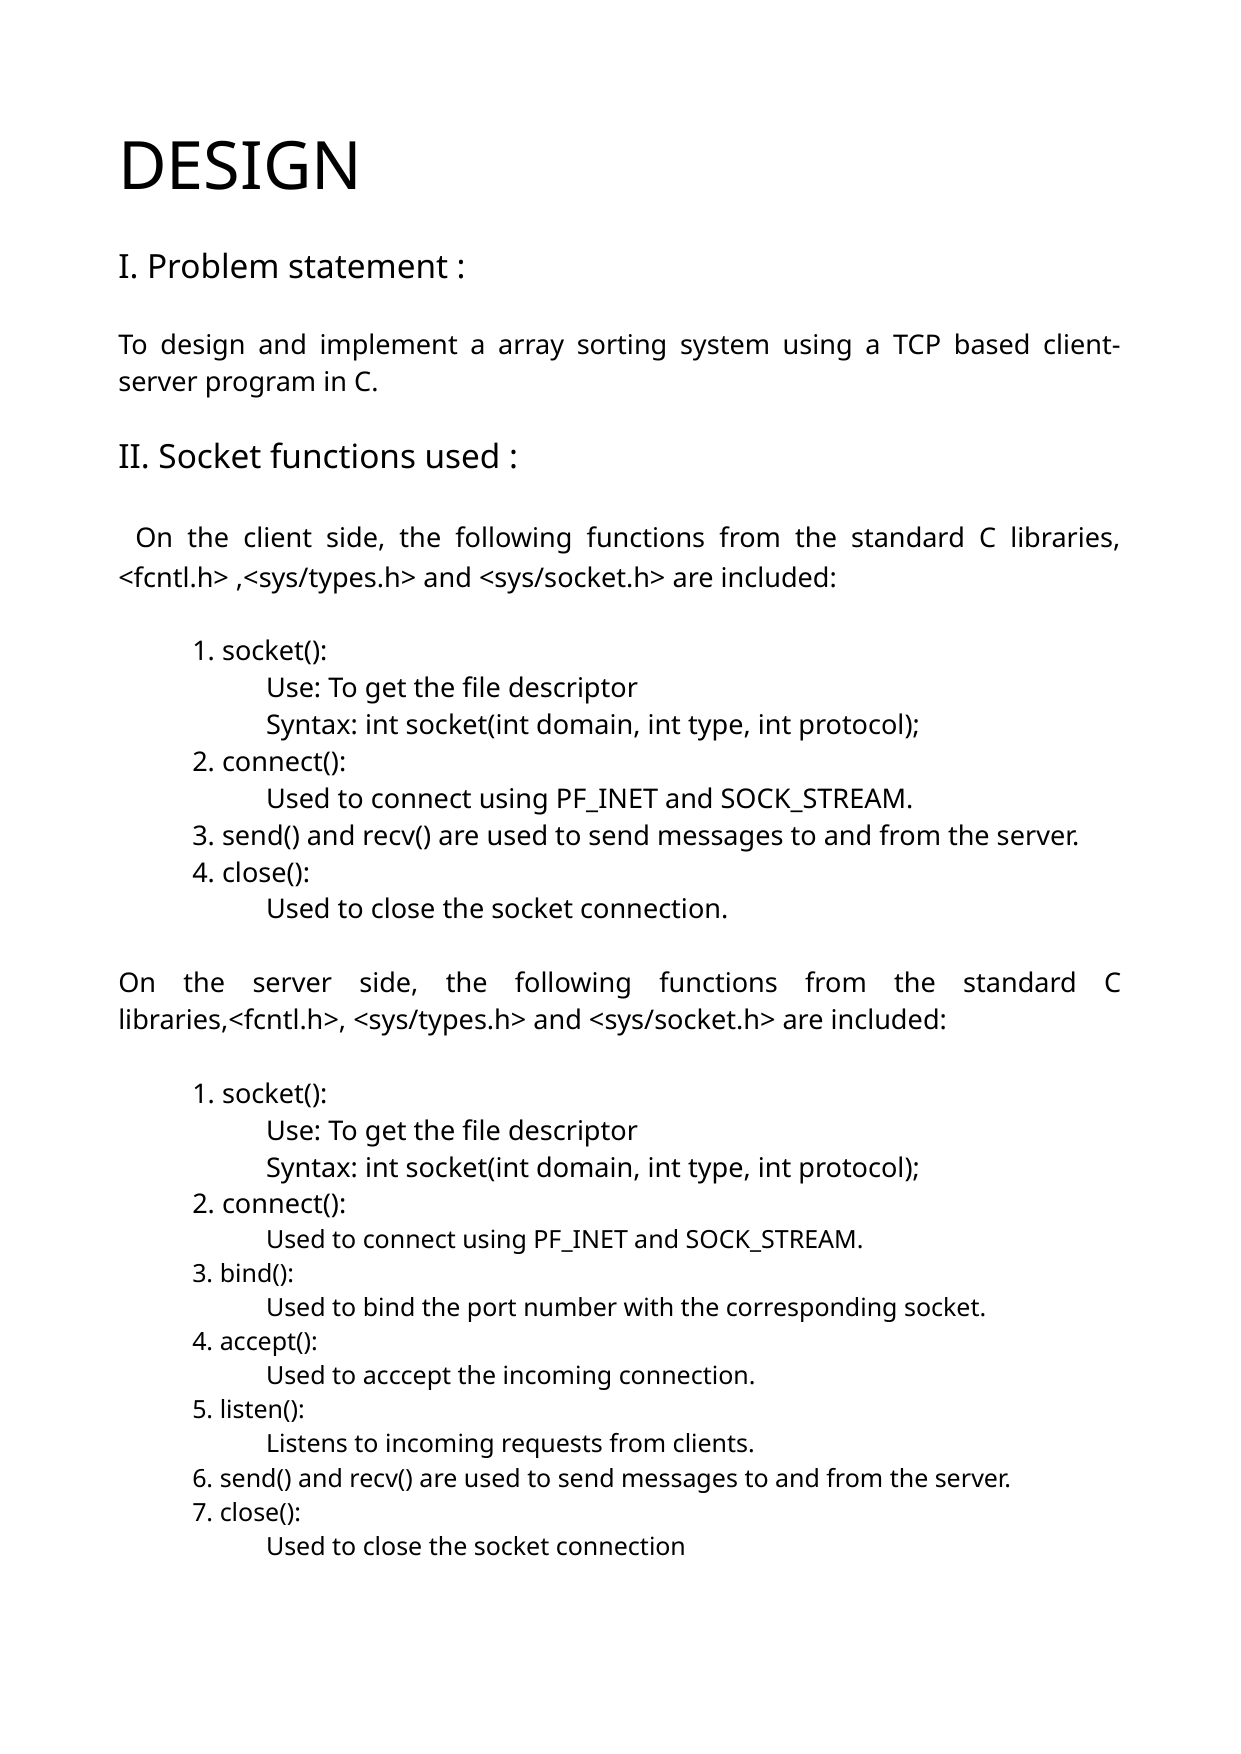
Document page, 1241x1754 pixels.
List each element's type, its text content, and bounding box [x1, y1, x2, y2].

text Syntax: int socket(int domain, int type, int protocol); [118, 706, 1122, 742]
text DESIGN [118, 118, 1122, 209]
text 4. close(): [118, 853, 1122, 890]
text Used to connect using PF_INET and SOCK_STREAM. [118, 1222, 1122, 1256]
text I. Problem statement : [118, 243, 1122, 288]
text Listens to incoming requests from clients. [118, 1426, 1122, 1460]
text Used to close the socket connection. [118, 890, 1122, 927]
text 4. accept(): [118, 1324, 1122, 1358]
text Used to bind the port number with the corresponding socket. [118, 1290, 1122, 1324]
text 1. socket(): [118, 1074, 1122, 1111]
text 5. listen(): [118, 1392, 1122, 1426]
text Used to connect using PF_INET and SOCK_STREAM. [118, 779, 1122, 816]
text To design and implement a array sorting system using a TCP based client-server program in C. [118, 325, 1122, 399]
text 1. socket(): [118, 632, 1122, 669]
text Use: To get the file descriptor [118, 669, 1122, 706]
text Used to acccept the incoming connection. [118, 1358, 1122, 1392]
text 2. connect(): [118, 742, 1122, 779]
text 2. connect(): [118, 1185, 1122, 1222]
text 6. send() and recv() are used to send messages to and from the server. [118, 1460, 1122, 1494]
text 7. close(): [118, 1494, 1122, 1528]
text Syntax: int socket(int domain, int type, int protocol); [118, 1148, 1122, 1185]
text II. Socket functions used : [118, 433, 1122, 478]
text Used to close the socket connection [118, 1528, 1122, 1562]
text Use: To get the file descriptor [118, 1111, 1122, 1148]
text 3. send() and recv() are used to send messages to and from the server. [118, 816, 1122, 853]
text On the server side, the following functions from the standard C libraries,<fcntl.h>, <sys/types.h> and <sys/socket.h> are included: [118, 964, 1122, 1037]
text On the client side, the following functions from the standard C libraries, <fcntl.h> ,<sys/types.h> and <sys/socket.h> are included: [118, 507, 1122, 595]
text 3. bind(): [118, 1256, 1122, 1290]
